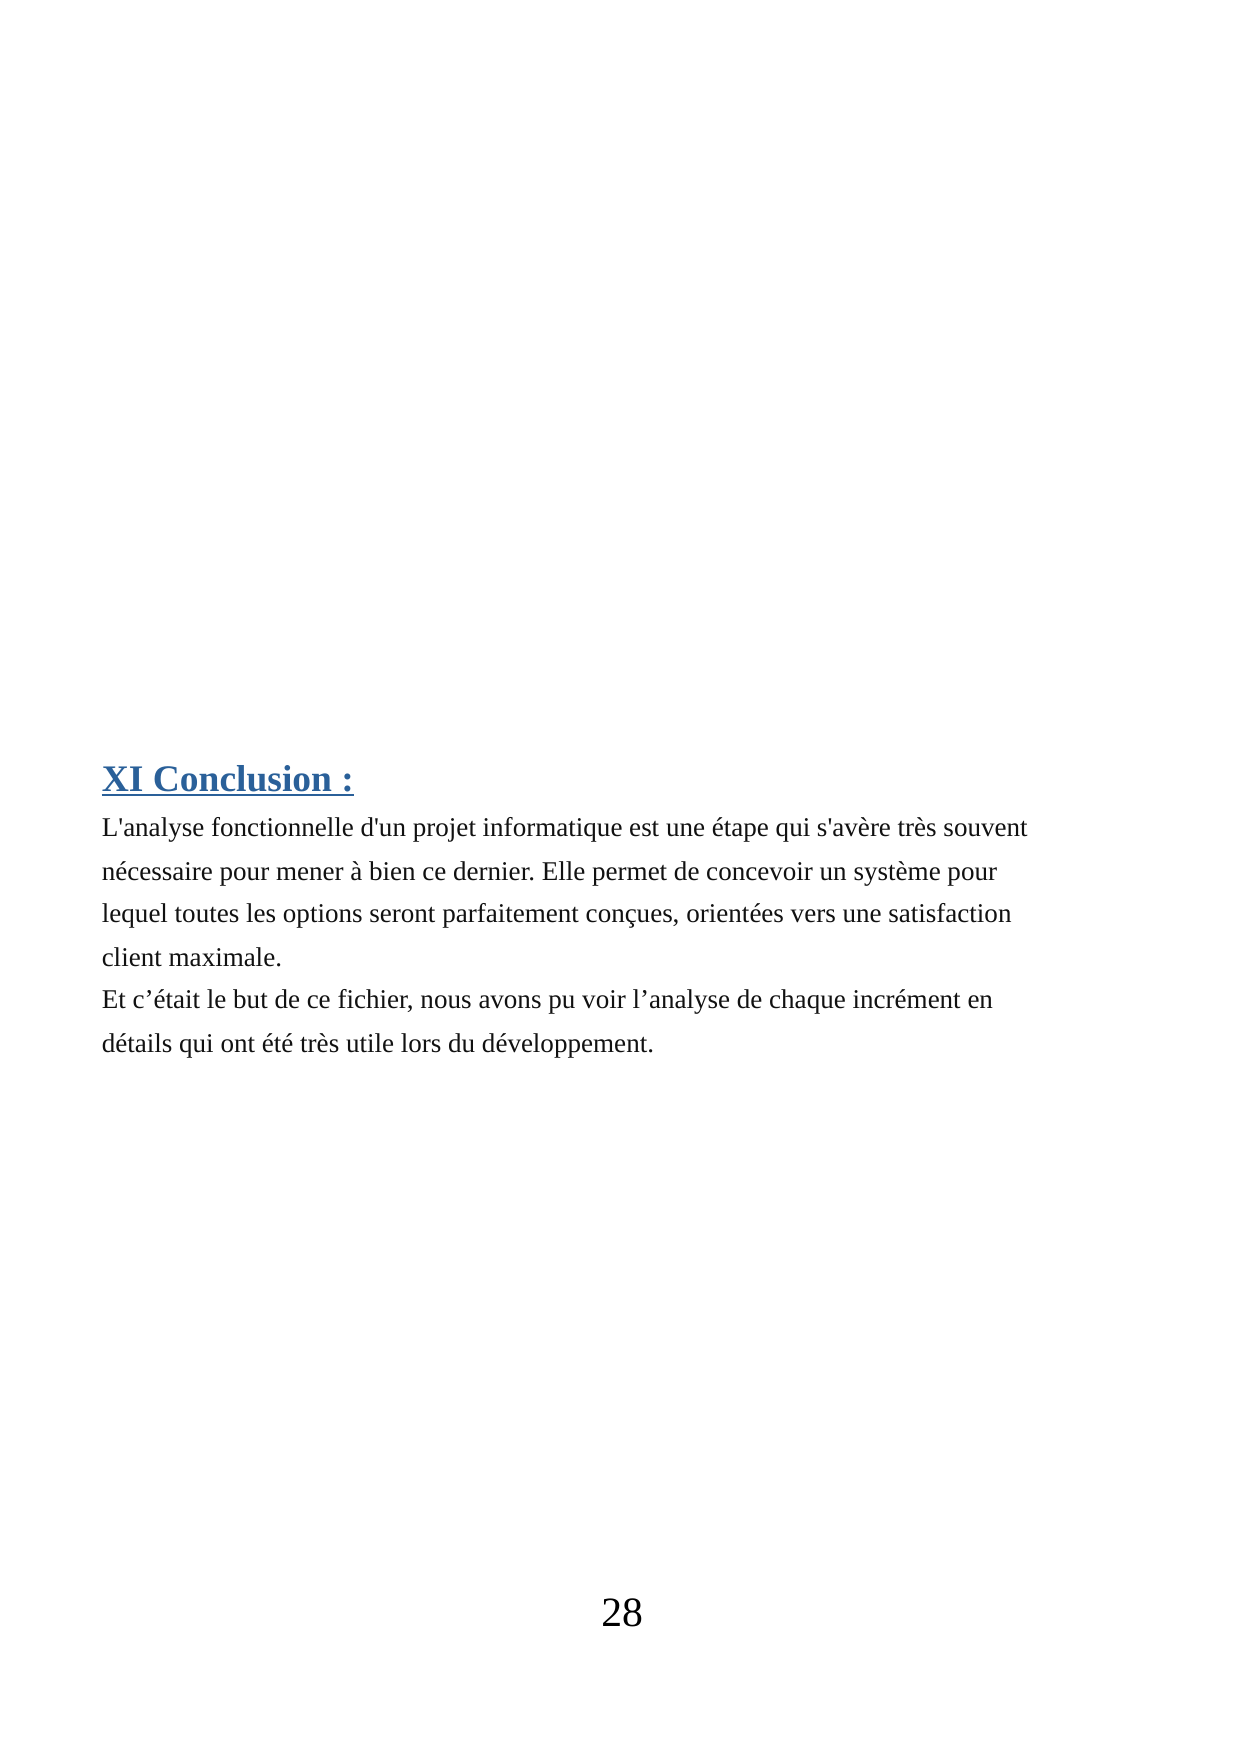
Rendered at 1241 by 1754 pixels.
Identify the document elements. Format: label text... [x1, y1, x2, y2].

text nécessaire pour mener à bien ce dernier. Elle permet de concevoir un système pour [102, 854, 1142, 886]
text détails qui ont été très utile lors du développement. [102, 1027, 1142, 1058]
text Et c’était le but de ce fichier, nous avons pu voir l’analyse de chaque incrément en [102, 984, 1142, 1015]
text client maximale. [102, 941, 1142, 972]
text L'analyse fonctionnelle d'un projet informatique est une étape qui s'avère très souvent [102, 812, 1142, 843]
text XI Conclusion : [102, 757, 1142, 800]
text lequel toutes les options seront parfaitement conçues, orientées vers une satisfaction [102, 898, 1142, 929]
